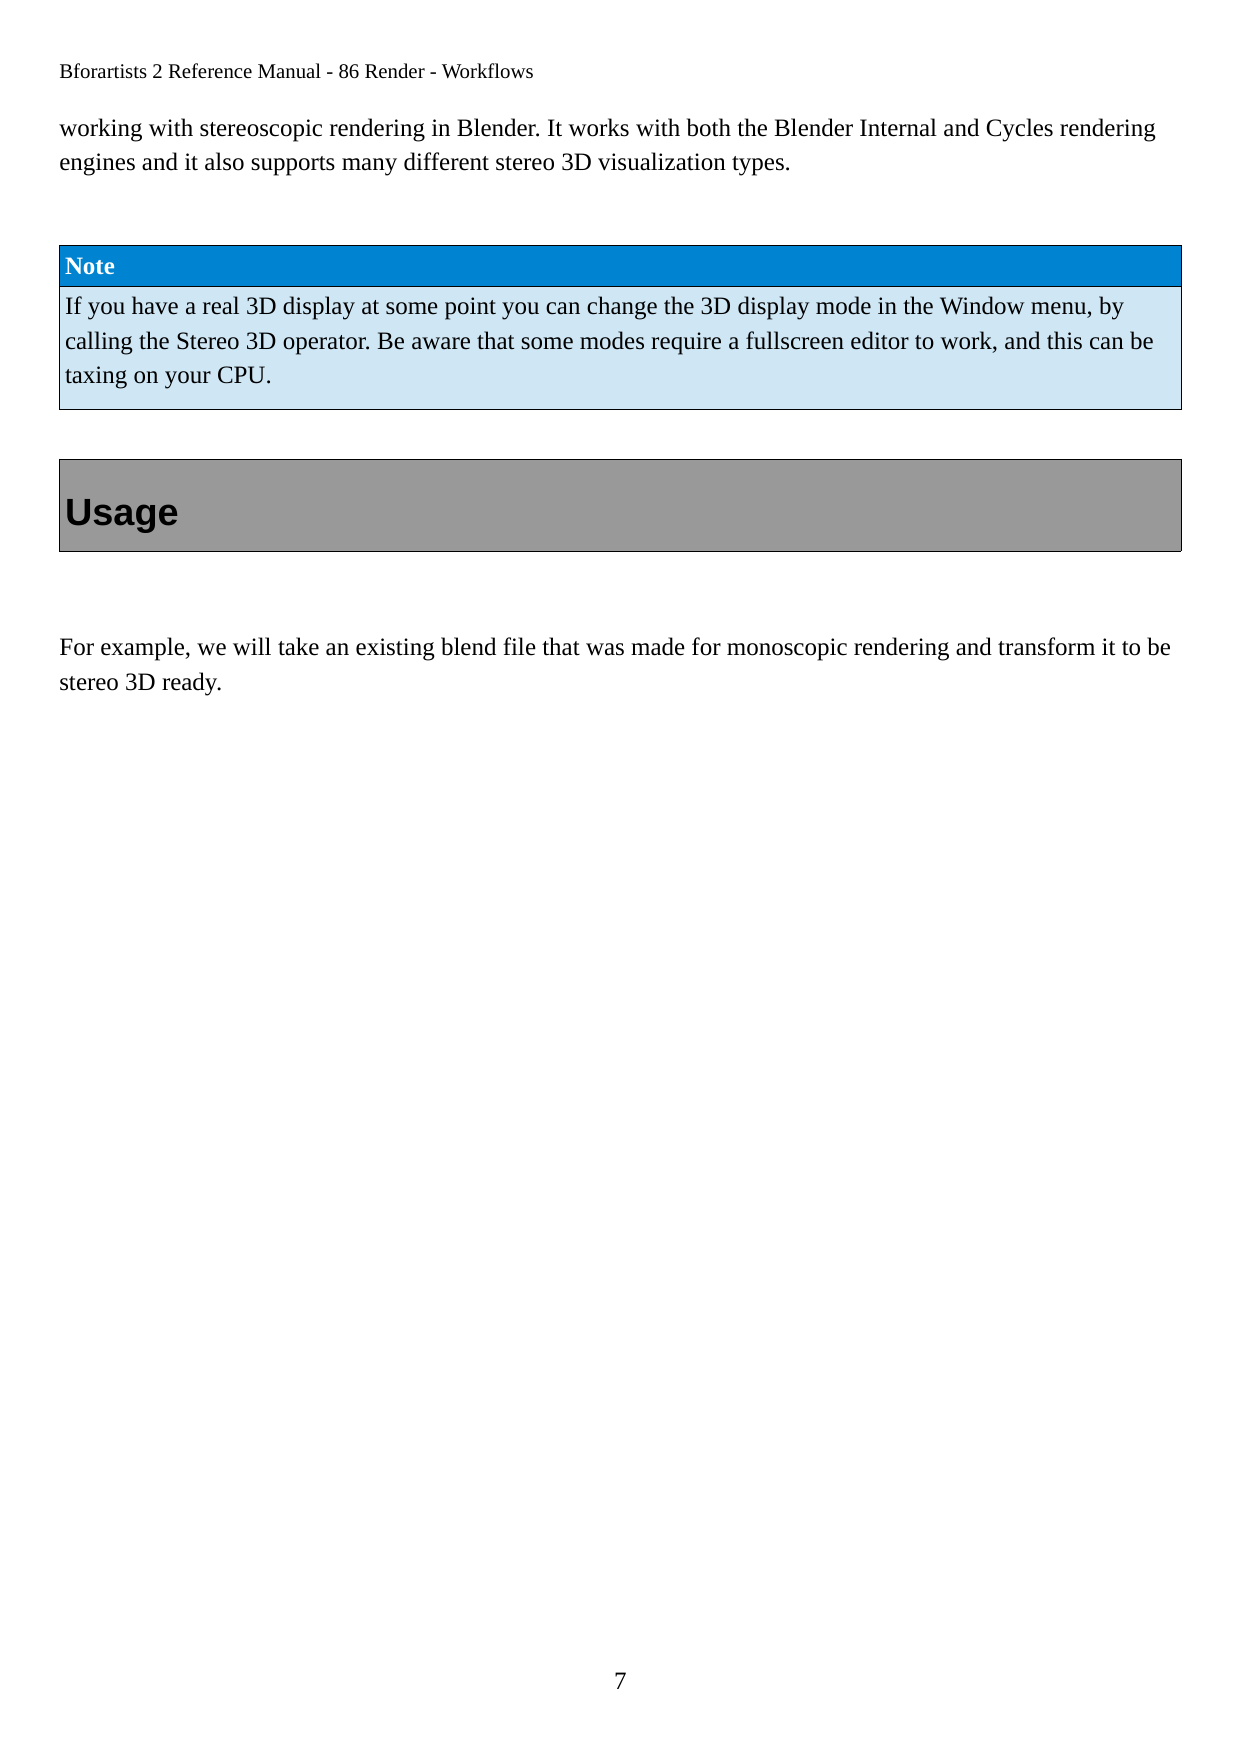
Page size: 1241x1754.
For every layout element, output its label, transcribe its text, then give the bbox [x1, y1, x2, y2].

table_header Usage [60, 460, 1181, 551]
text For example, we will take an existing blend file that was made for monoscopic rendering and transform it to be stereo 3D ready. [59, 632, 1181, 696]
table_header Note [60, 246, 1181, 286]
table_cell If you have a real 3D display at some point you can change the 3D display mode in the Window menu, by calling the Stereo 3D operator. Be aware that some modes require a fullscreen editor to work, and this can be taxing on your CPU. [60, 287, 1181, 409]
text working with stereoscopic rendering in Blender. It works with both the Blender Internal and Cycles rendering engines and it also supports many different stereo 3D visualization types. [59, 113, 1181, 176]
